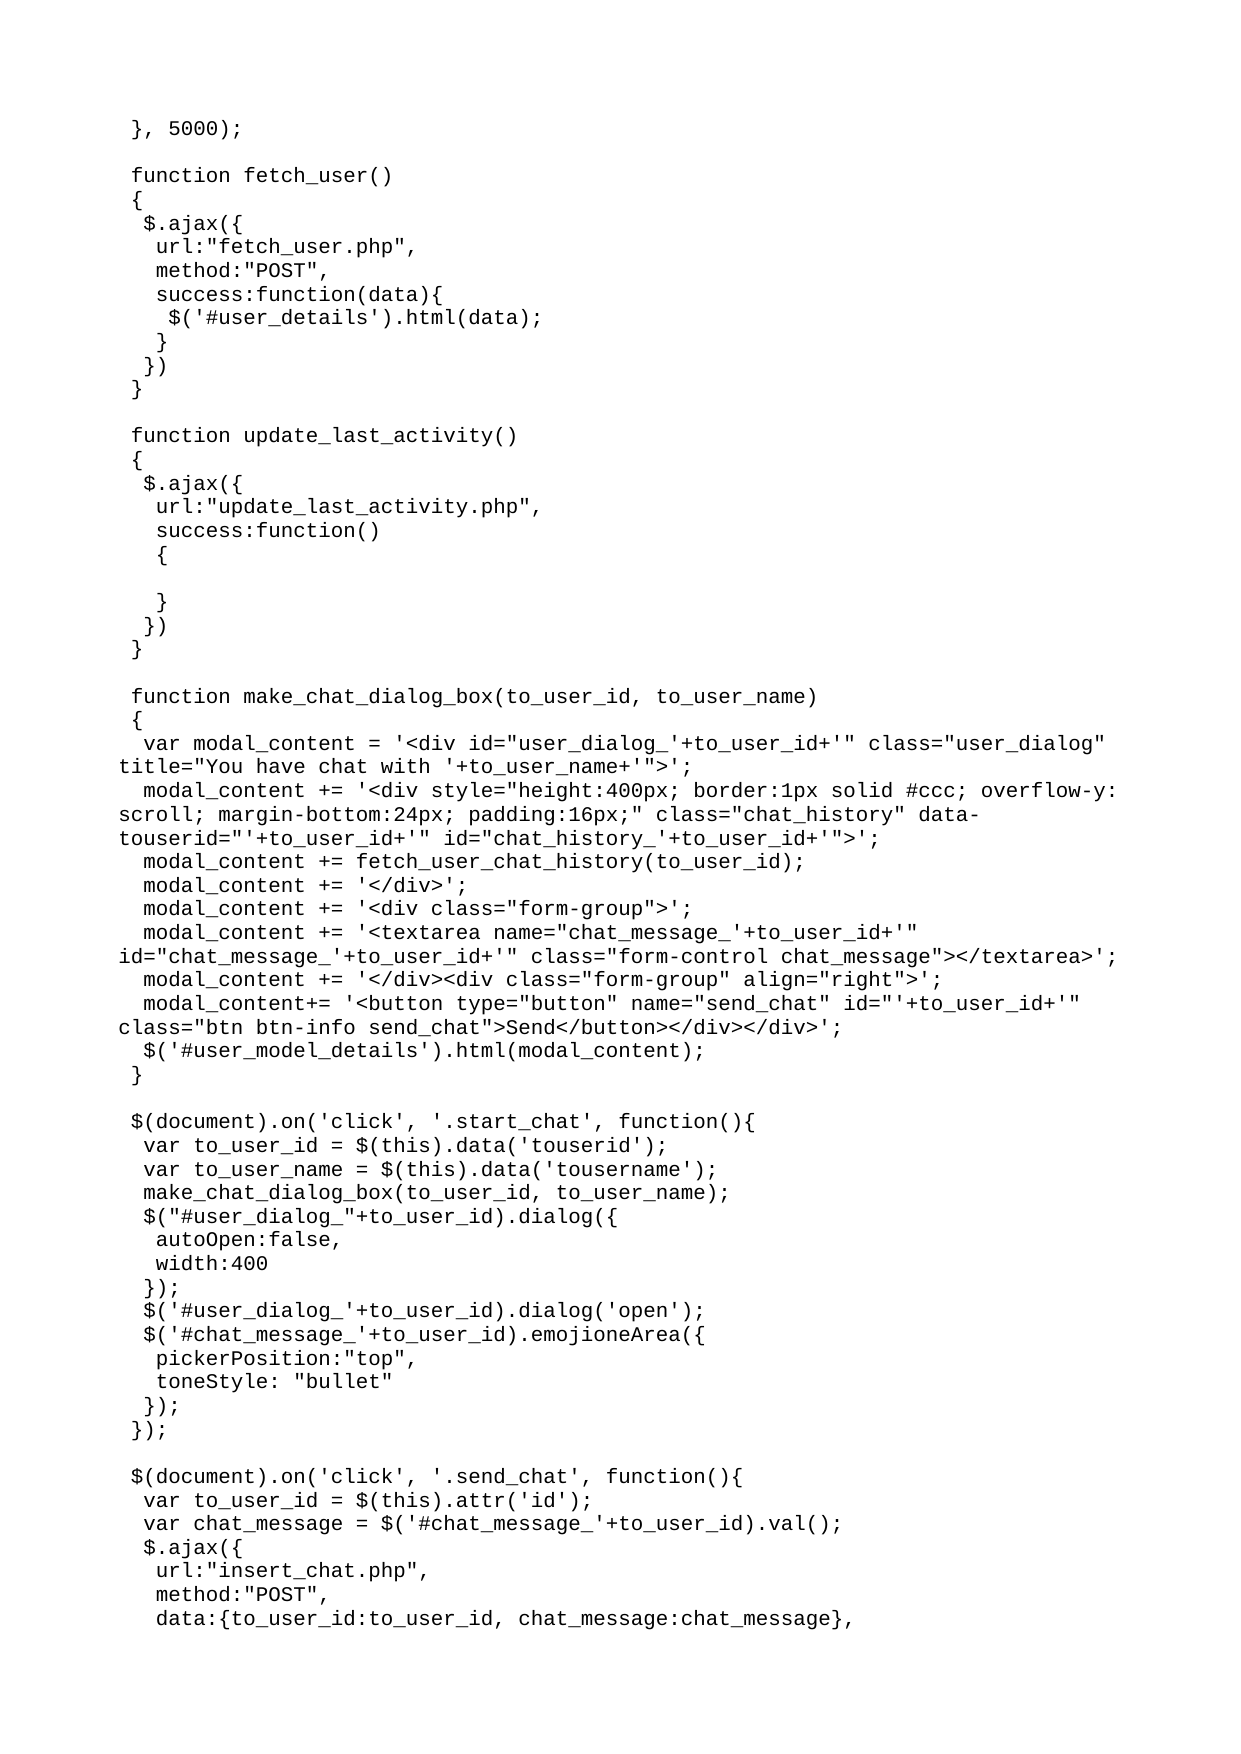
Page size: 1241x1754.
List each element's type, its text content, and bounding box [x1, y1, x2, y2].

text var modal_content = '<div id="user_dialog_'+to_user_id+'" class="user_dialog" title="You have chat with '+to_user_name+'">'; [118, 733, 1122, 780]
text var to_user_id = $(this).attr('id'); [118, 1489, 1122, 1513]
text modal_content += '<div class="form-group">'; [118, 898, 1122, 922]
text url:"fetch_user.php", [118, 236, 1122, 260]
text success:function() [118, 520, 1122, 544]
text method:"POST", [118, 260, 1122, 284]
text }) [118, 615, 1122, 638]
text $('#chat_message_'+to_user_id).emojioneArea({ [118, 1324, 1122, 1348]
text method:"POST", [118, 1584, 1122, 1608]
text }, 5000); [118, 118, 1122, 142]
text success:function(data){ [118, 284, 1122, 307]
text $.ajax({ [118, 473, 1122, 496]
text modal_content += '<div style="height:400px; border:1px solid #ccc; overflow-y: scroll; margin-bottom:24px; padding:16px;" class="chat_history" data-touserid="'+to_user_id+'" id="chat_history_'+to_user_id+'">'; [118, 780, 1122, 851]
text make_chat_dialog_box(to_user_id, to_user_name); [118, 1182, 1122, 1206]
text function fetch_user() [118, 165, 1122, 189]
text { [118, 189, 1122, 213]
text $(document).on('click', '.start_chat', function(){ [118, 1111, 1122, 1135]
text } [118, 591, 1122, 615]
text }) [118, 354, 1122, 378]
text $(document).on('click', '.send_chat', function(){ [118, 1466, 1122, 1489]
text } [118, 638, 1122, 662]
text toneStyle: "bullet" [118, 1371, 1122, 1395]
text function make_chat_dialog_box(to_user_id, to_user_name) [118, 686, 1122, 709]
text $('#user_details').html(data); [118, 307, 1122, 331]
text data:{to_user_id:to_user_id, chat_message:chat_message}, [118, 1608, 1122, 1631]
text { [118, 449, 1122, 473]
text }); [118, 1419, 1122, 1442]
text var to_user_id = $(this).data('touserid'); [118, 1135, 1122, 1158]
text } [118, 1064, 1122, 1088]
text width:400 [118, 1253, 1122, 1277]
text function update_last_activity() [118, 426, 1122, 449]
text modal_content+= '<button type="button" name="send_chat" id="'+to_user_id+'" class="btn btn-info send_chat">Send</button></div></div>'; [118, 993, 1122, 1040]
text $("#user_dialog_"+to_user_id).dialog({ [118, 1206, 1122, 1229]
text { [118, 544, 1122, 567]
text url:"update_last_activity.php", [118, 496, 1122, 520]
text pickerPosition:"top", [118, 1348, 1122, 1371]
text }); [118, 1277, 1122, 1300]
text modal_content += '</div><div class="form-group" align="right">'; [118, 969, 1122, 993]
text var to_user_name = $(this).data('tousername'); [118, 1158, 1122, 1182]
text }); [118, 1395, 1122, 1419]
text } [118, 331, 1122, 354]
text $('#user_dialog_'+to_user_id).dialog('open'); [118, 1300, 1122, 1324]
text modal_content += fetch_user_chat_history(to_user_id); [118, 851, 1122, 875]
text } [118, 378, 1122, 402]
text url:"insert_chat.php", [118, 1561, 1122, 1584]
text autoOpen:false, [118, 1229, 1122, 1253]
text $('#user_model_details').html(modal_content); [118, 1040, 1122, 1064]
text $.ajax({ [118, 213, 1122, 236]
text { [118, 709, 1122, 733]
text var chat_message = $('#chat_message_'+to_user_id).val(); [118, 1513, 1122, 1537]
text modal_content += '</div>'; [118, 875, 1122, 898]
text modal_content += '<textarea name="chat_message_'+to_user_id+'" id="chat_message_'+to_user_id+'" class="form-control chat_message"></textarea>'; [118, 922, 1122, 969]
text $.ajax({ [118, 1537, 1122, 1561]
